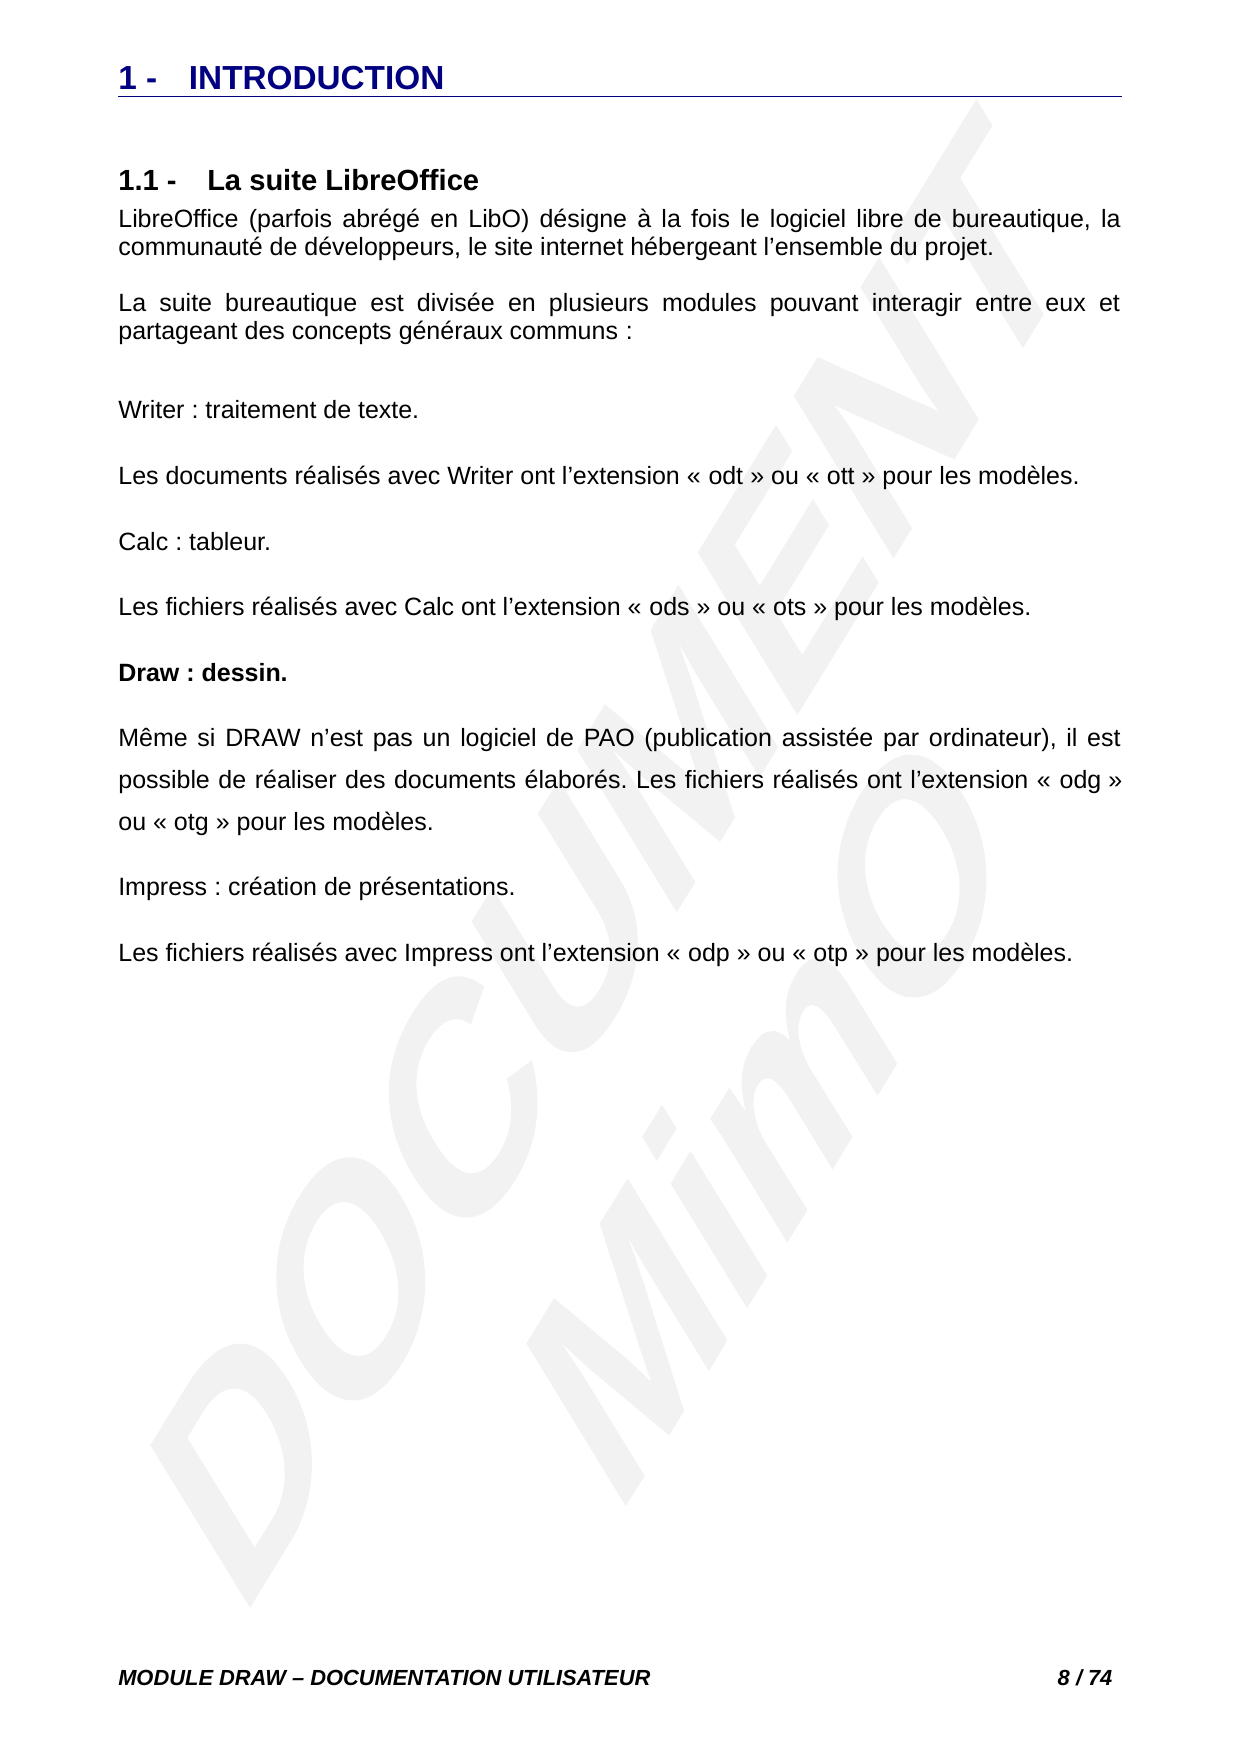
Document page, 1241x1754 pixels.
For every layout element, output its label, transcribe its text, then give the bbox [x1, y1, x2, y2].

text Les documents réalisés avec Writer ont l’extension « odt » ou « ott » pour les modèles. [118, 462, 1122, 490]
text Même si DRAW n’est pas un logiciel de PAO (publication assistée par ordinateur), il est possible de réaliser des documents élaborés. Les fichiers réalisés ont l’extension « odg » ou « otg » pour les modèles. [118, 724, 1122, 836]
text Impress : création de présentations. [118, 873, 1122, 901]
text LibreOffice (parfois abrégé en LibO) désigne à la fois le logiciel libre de bureautique, la communauté de développeurs, le site internet hébergeant l’ensemble du projet. [118, 205, 1122, 261]
text Writer : traitement de texte. [118, 396, 1122, 424]
text Calc : tableur. [118, 527, 1122, 555]
text La suite bureautique est divisée en plusieurs modules pouvant interagir entre eux et partageant des concepts généraux communs : [118, 289, 1122, 345]
text Les fichiers réalisés avec Impress ont l’extension « odp » ou « otp » pour les modèles. [118, 939, 1122, 967]
text Draw : dessin. [118, 658, 1122, 686]
subtitle introduction [118, 59, 1122, 96]
text Les fichiers réalisés avec Calc ont l’extension « ods » ou « ots » pour les modèles. [118, 593, 1122, 621]
subtitle La suite LibreOffice [118, 164, 1122, 197]
